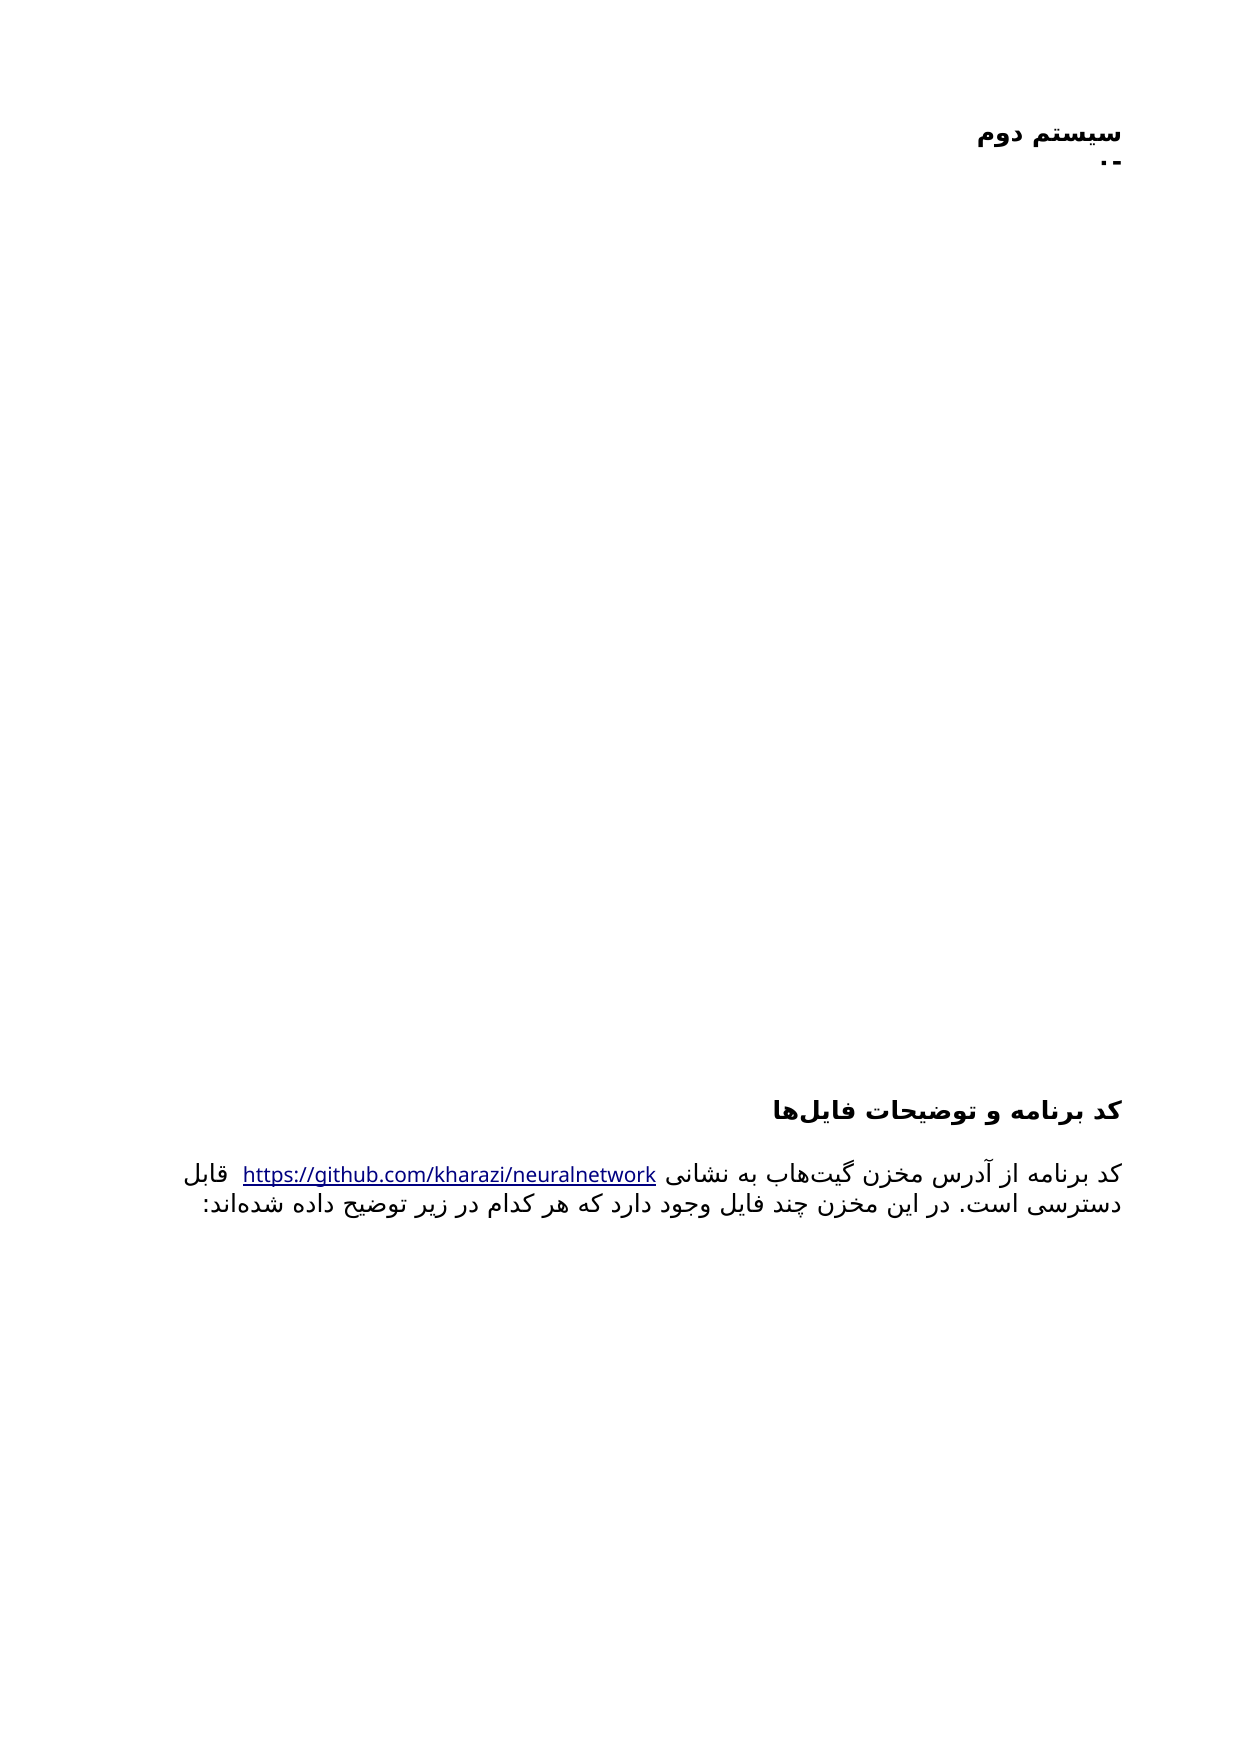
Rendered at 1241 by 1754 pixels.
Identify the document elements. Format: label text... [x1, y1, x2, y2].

text سیستم دوم [118, 118, 1122, 147]
text -۰ [118, 147, 1122, 176]
text کد برنامه و توضیحات فایل‌ها [118, 1096, 1122, 1125]
text کد برنامه از آدرس مخزن گیت‌هاب به نشانی https://github.com/kharazi/neuralnetwork قابل دسترسی است. در این مخزن چند فایل وجود دارد که هر کدام در زیر توضیح داده‌ شده‌اند: [118, 1159, 1122, 1218]
